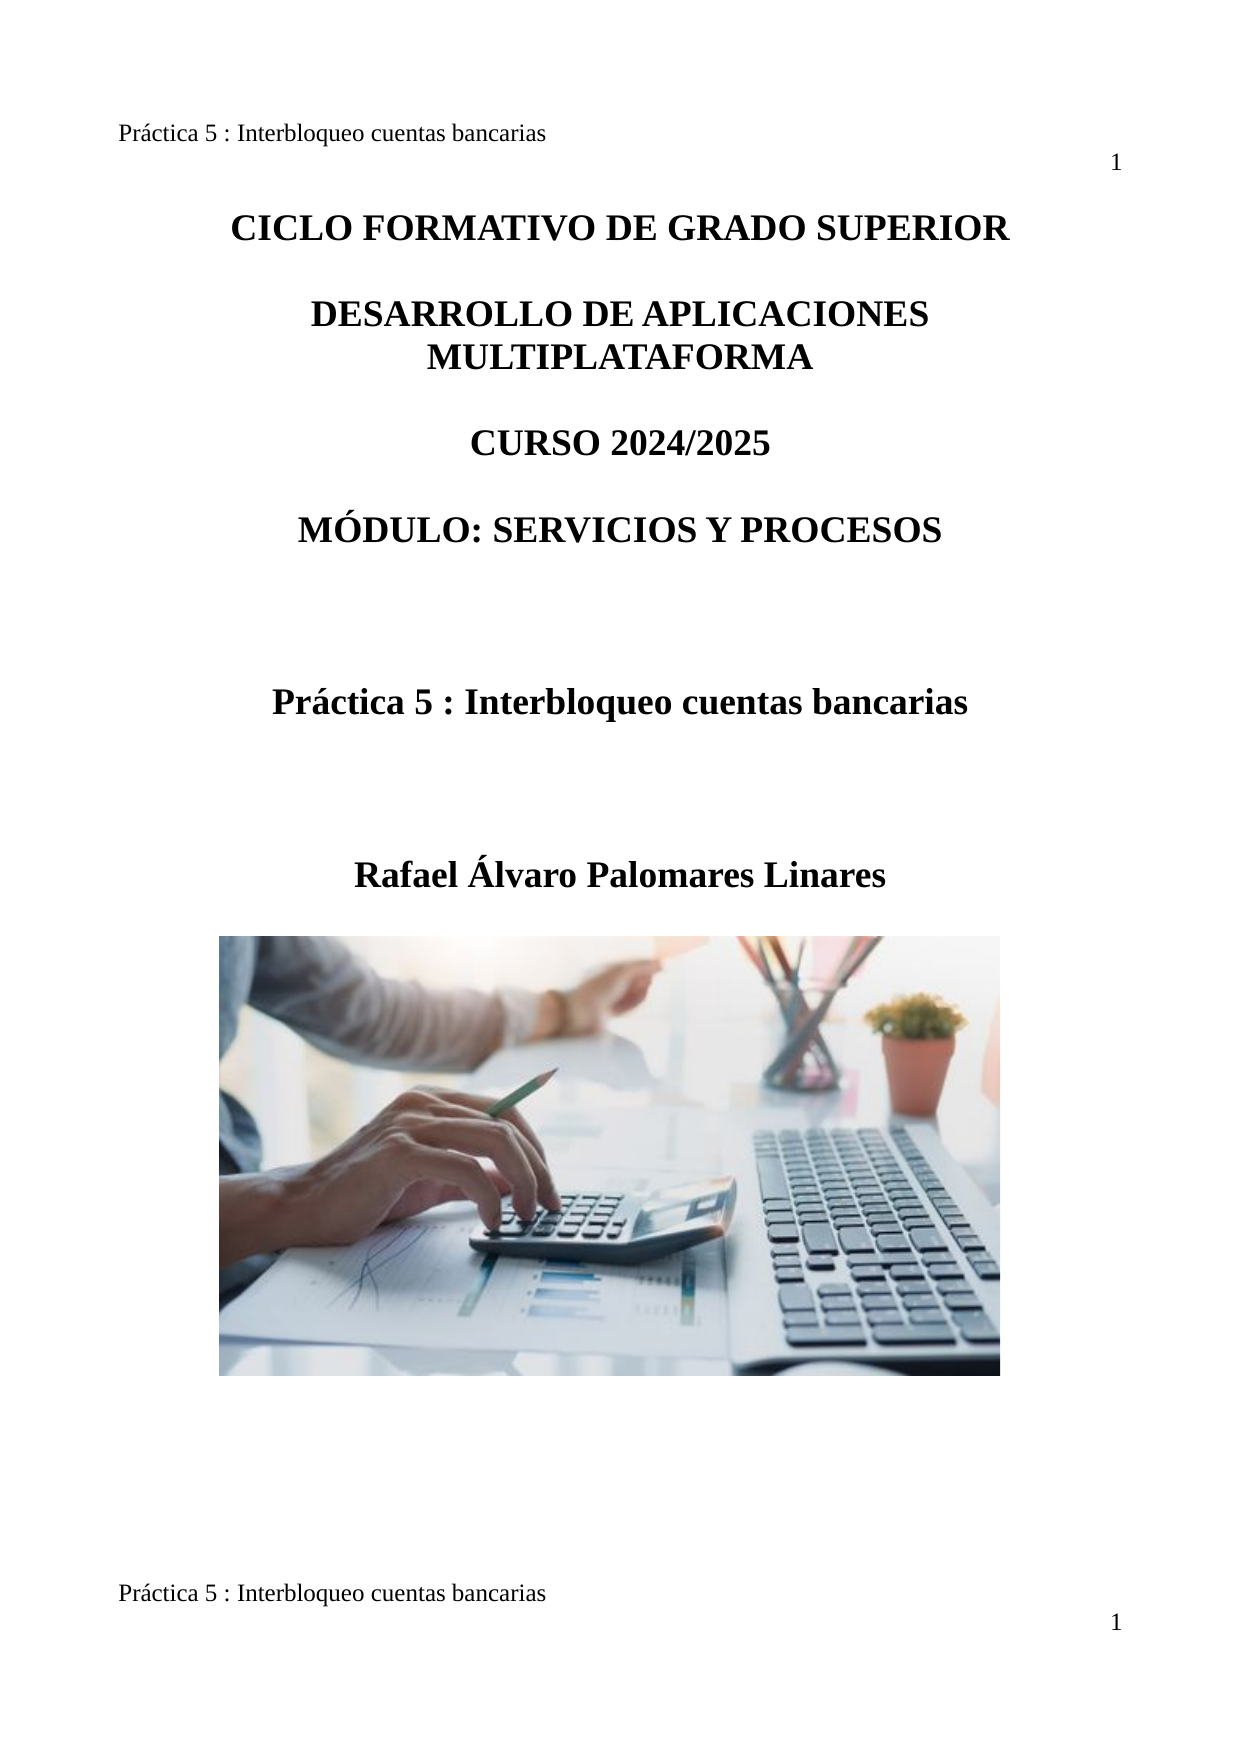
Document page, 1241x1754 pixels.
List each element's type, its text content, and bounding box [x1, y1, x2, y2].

text DESARROLLO DE APLICACIONES MULTIPLATAFORMA [118, 291, 1122, 378]
text Rafael Álvaro Palomares Linares [118, 852, 1122, 895]
text CURSO 2024/2025 [118, 421, 1122, 464]
text CICLO FORMATIVO DE GRADO SUPERIOR [118, 205, 1122, 248]
text MÓDULO: SERVICIOS Y PROCESOS [118, 507, 1122, 550]
picture [219, 936, 1001, 1376]
text Práctica 5 : Interbloqueo cuentas bancarias [118, 679, 1122, 723]
